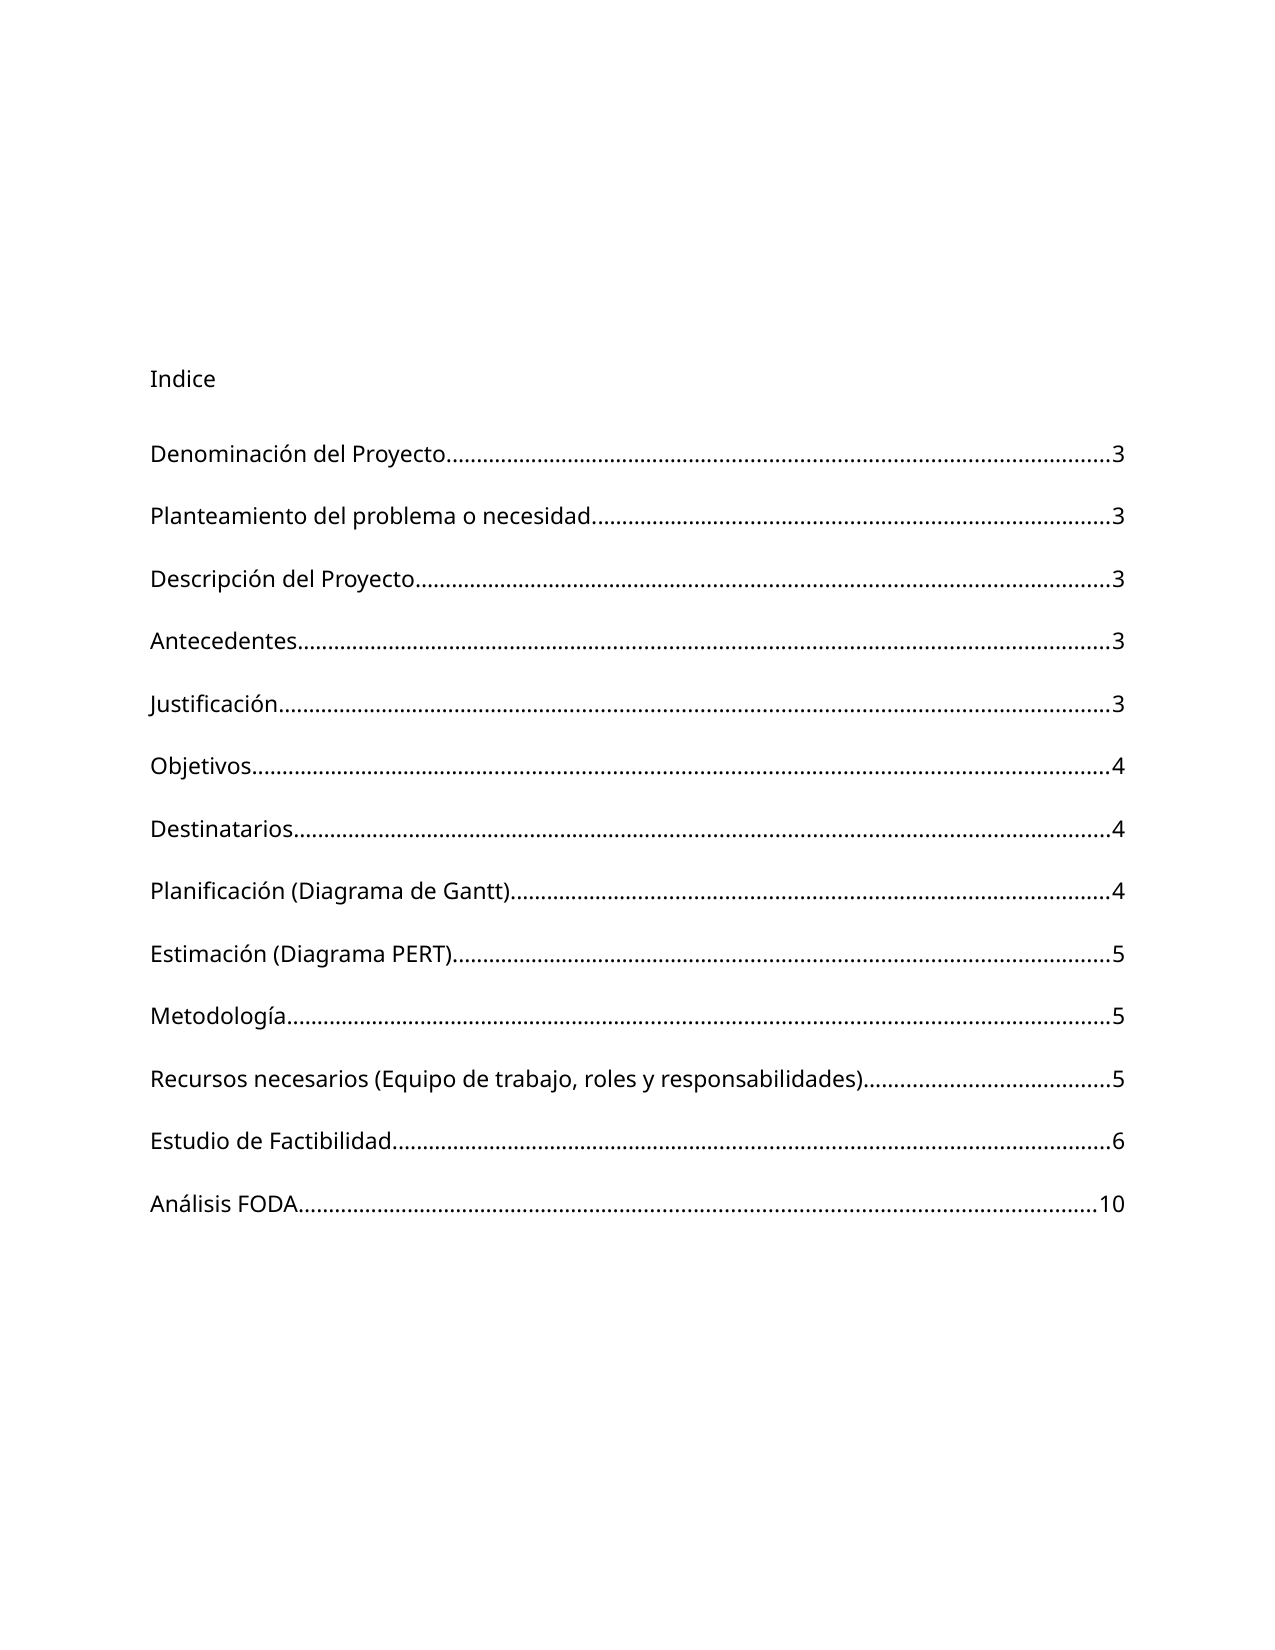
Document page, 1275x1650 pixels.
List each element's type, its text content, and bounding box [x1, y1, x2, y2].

text Descripción del Proyecto 3 [150, 562, 1125, 594]
text Objetivos 4 [150, 750, 1125, 781]
text Antecedentes 3 [150, 625, 1125, 656]
text Estimación (Diagrama PERT). 5 [150, 937, 1125, 969]
text Justificación 3 [150, 687, 1125, 719]
text Destinatarios 4 [150, 812, 1125, 844]
text Metodología. 5 [150, 1000, 1125, 1031]
text Análisis FODA. 10 [150, 1187, 1125, 1219]
subtitle Indice [150, 362, 1125, 394]
text Estudio de Factibilidad. 6 [150, 1125, 1125, 1156]
text Planificación (Diagrama de Gantt) 4 [150, 875, 1125, 906]
text Planteamiento del problema o necesidad. 3 [150, 500, 1125, 531]
text Recursos necesarios (Equipo de trabajo, roles y responsabilidades) 5 [150, 1062, 1125, 1094]
text Denominación del Proyecto. 3 [150, 437, 1125, 469]
